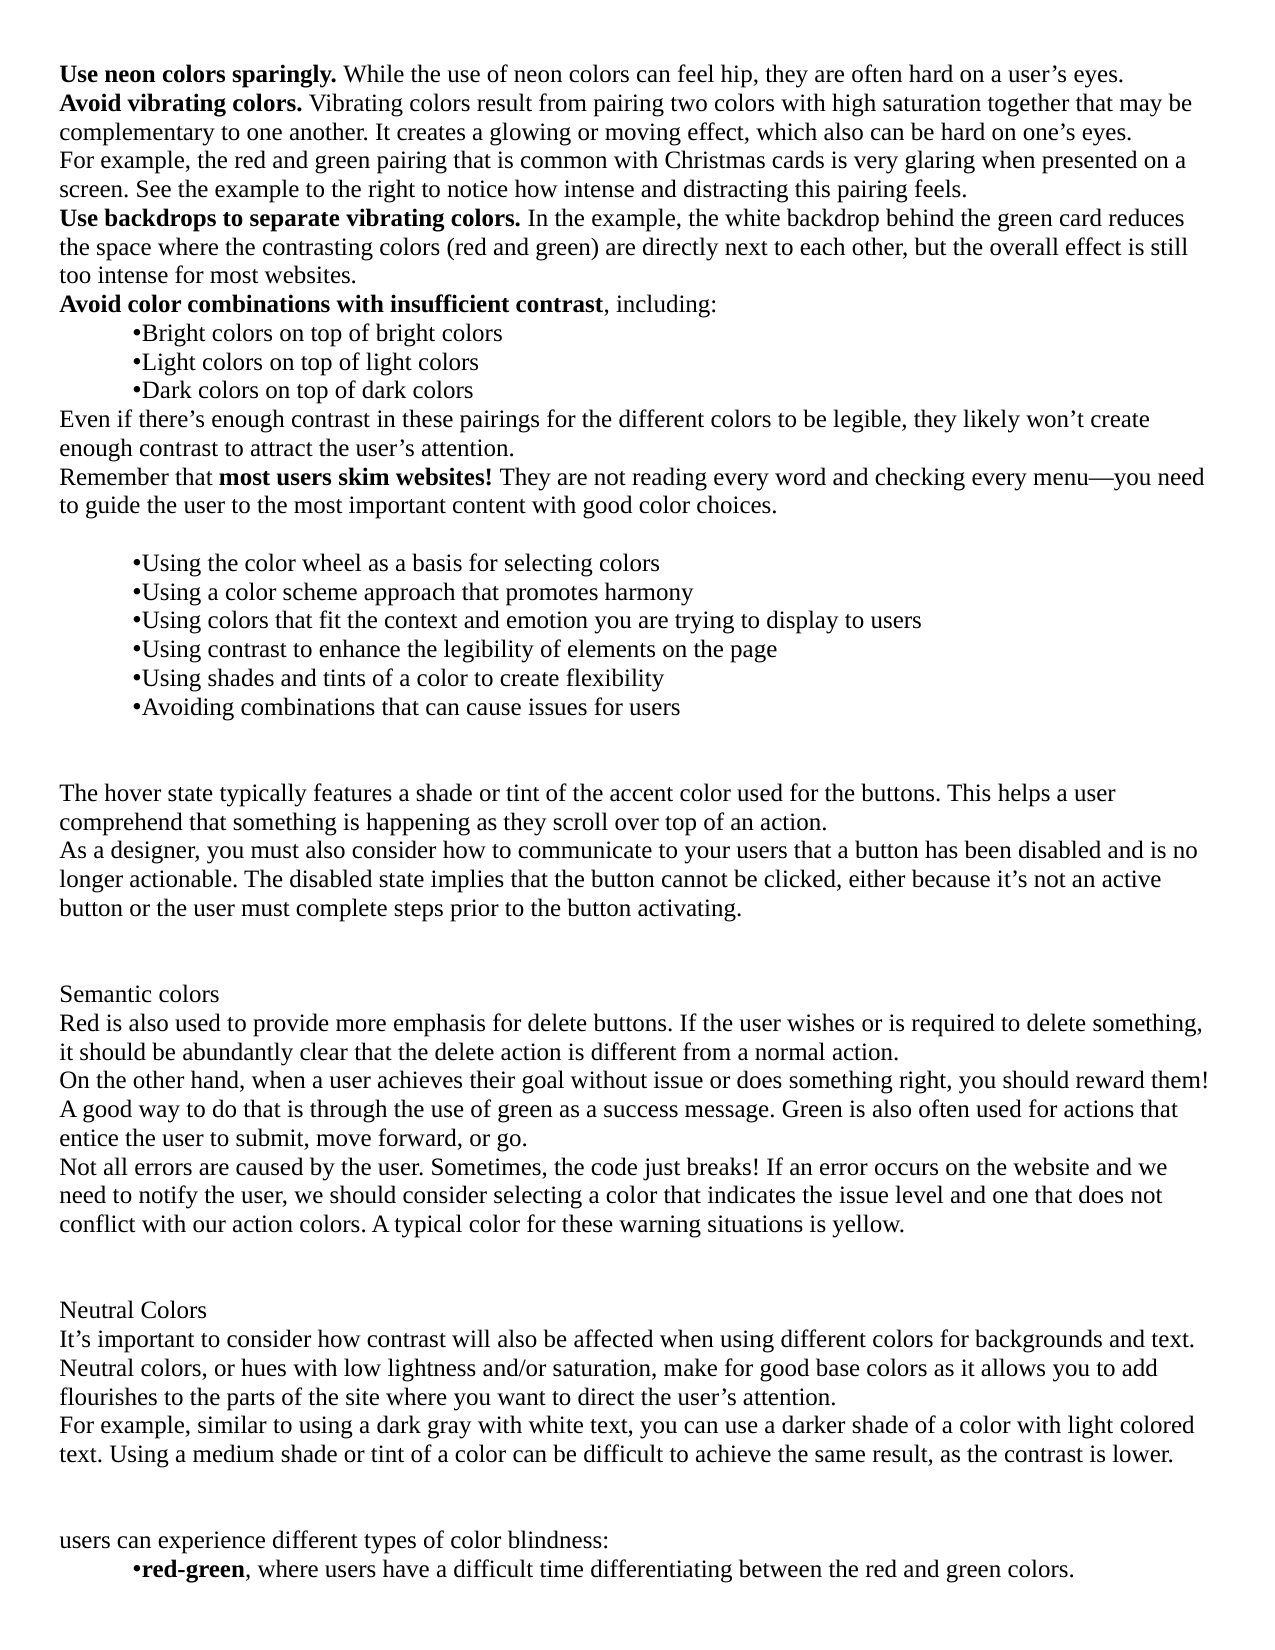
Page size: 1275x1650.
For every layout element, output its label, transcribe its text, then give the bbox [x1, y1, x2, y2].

text As a designer, you must also consider how to communicate to your users that a button has been disabled and is no longer actionable. The disabled state implies that the button cannot be clicked, either because it’s not an active button or the user must complete steps prior to the button activating. [59, 835, 1216, 922]
text It’s important to consider how contrast will also be affected when using different colors for backgrounds and text. [59, 1324, 1216, 1353]
list Light colors on top of light colors [59, 347, 1216, 375]
text The hover state typically features a shade or tint of the accent color used for the buttons. This helps a user comprehend that something is happening as they scroll over top of an action. [59, 778, 1216, 835]
text Not all errors are caused by the user. Sometimes, the code just breaks! If an error occurs on the website and we need to notify the user, we should consider selecting a color that indicates the issue level and one that does not conflict with our action colors. A typical color for these warning situations is yellow. [59, 1152, 1216, 1238]
text Neutral Colors [59, 1295, 1216, 1324]
list Using colors that fit the context and emotion you are trying to display to users [59, 605, 1216, 634]
text For example, the red and green pairing that is common with Christmas cards is very glaring when presented on a screen. See the example to the right to notice how intense and distracting this pairing feels. [59, 145, 1216, 203]
text On the other hand, when a user achieves their goal without issue or does something right, you should reward them! A good way to do that is through the use of green as a success message. Green is also often used for actions that entice the user to submit, move forward, or go. [59, 1065, 1216, 1152]
text Semantic colors [59, 979, 1216, 1008]
text Even if there’s enough contrast in these pairings for the different colors to be legible, they likely won’t create enough contrast to attract the user’s attention. [59, 404, 1216, 462]
text Red is also used to provide more emphasis for delete buttons. If the user wishes or is required to delete something, it should be abundantly clear that the delete action is different from a normal action. [59, 1008, 1216, 1065]
list Using shades and tints of a color to create flexibility [59, 663, 1216, 692]
list Bright colors on top of bright colors [59, 318, 1216, 347]
list red-green, where users have a difficult time differentiating between the red and green colors. [59, 1554, 1216, 1583]
text Use backdrops to separate vibrating colors. In the example, the white backdrop behind the green card reduces the space where the contrasting colors (red and green) are directly next to each other, but the overall effect is still too intense for most websites. [59, 203, 1216, 289]
list Using contrast to enhance the legibility of elements on the page [59, 634, 1216, 663]
list Avoiding combinations that can cause issues for users [59, 692, 1216, 720]
list Using the color wheel as a basis for selecting colors [59, 548, 1216, 577]
text For example, similar to using a dark gray with white text, you can use a darker shade of a color with light colored text. Using a medium shade or tint of a color can be difficult to achieve the same result, as the contrast is lower. [59, 1410, 1216, 1468]
list Using a color scheme approach that promotes harmony [59, 577, 1216, 605]
text Neutral colors, or hues with low lightness and/or saturation, make for good base colors as it allows you to add flourishes to the parts of the site where you want to direct the user’s attention. [59, 1353, 1216, 1410]
text users can experience different types of color blindness: [59, 1525, 1216, 1554]
text Remember that most users skim websites! They are not reading every word and checking every menu—you need to guide the user to the most important content with good color choices. [59, 462, 1216, 519]
list Dark colors on top of dark colors [59, 375, 1216, 404]
text Avoid color combinations with insufficient contrast, including: [59, 289, 1216, 318]
text Use neon colors sparingly. While the use of neon colors can feel hip, they are often hard on a user’s eyes. [59, 59, 1216, 88]
text Avoid vibrating colors. Vibrating colors result from pairing two colors with high saturation together that may be complementary to one another. It creates a glowing or moving effect, which also can be hard on one’s eyes. [59, 88, 1216, 145]
